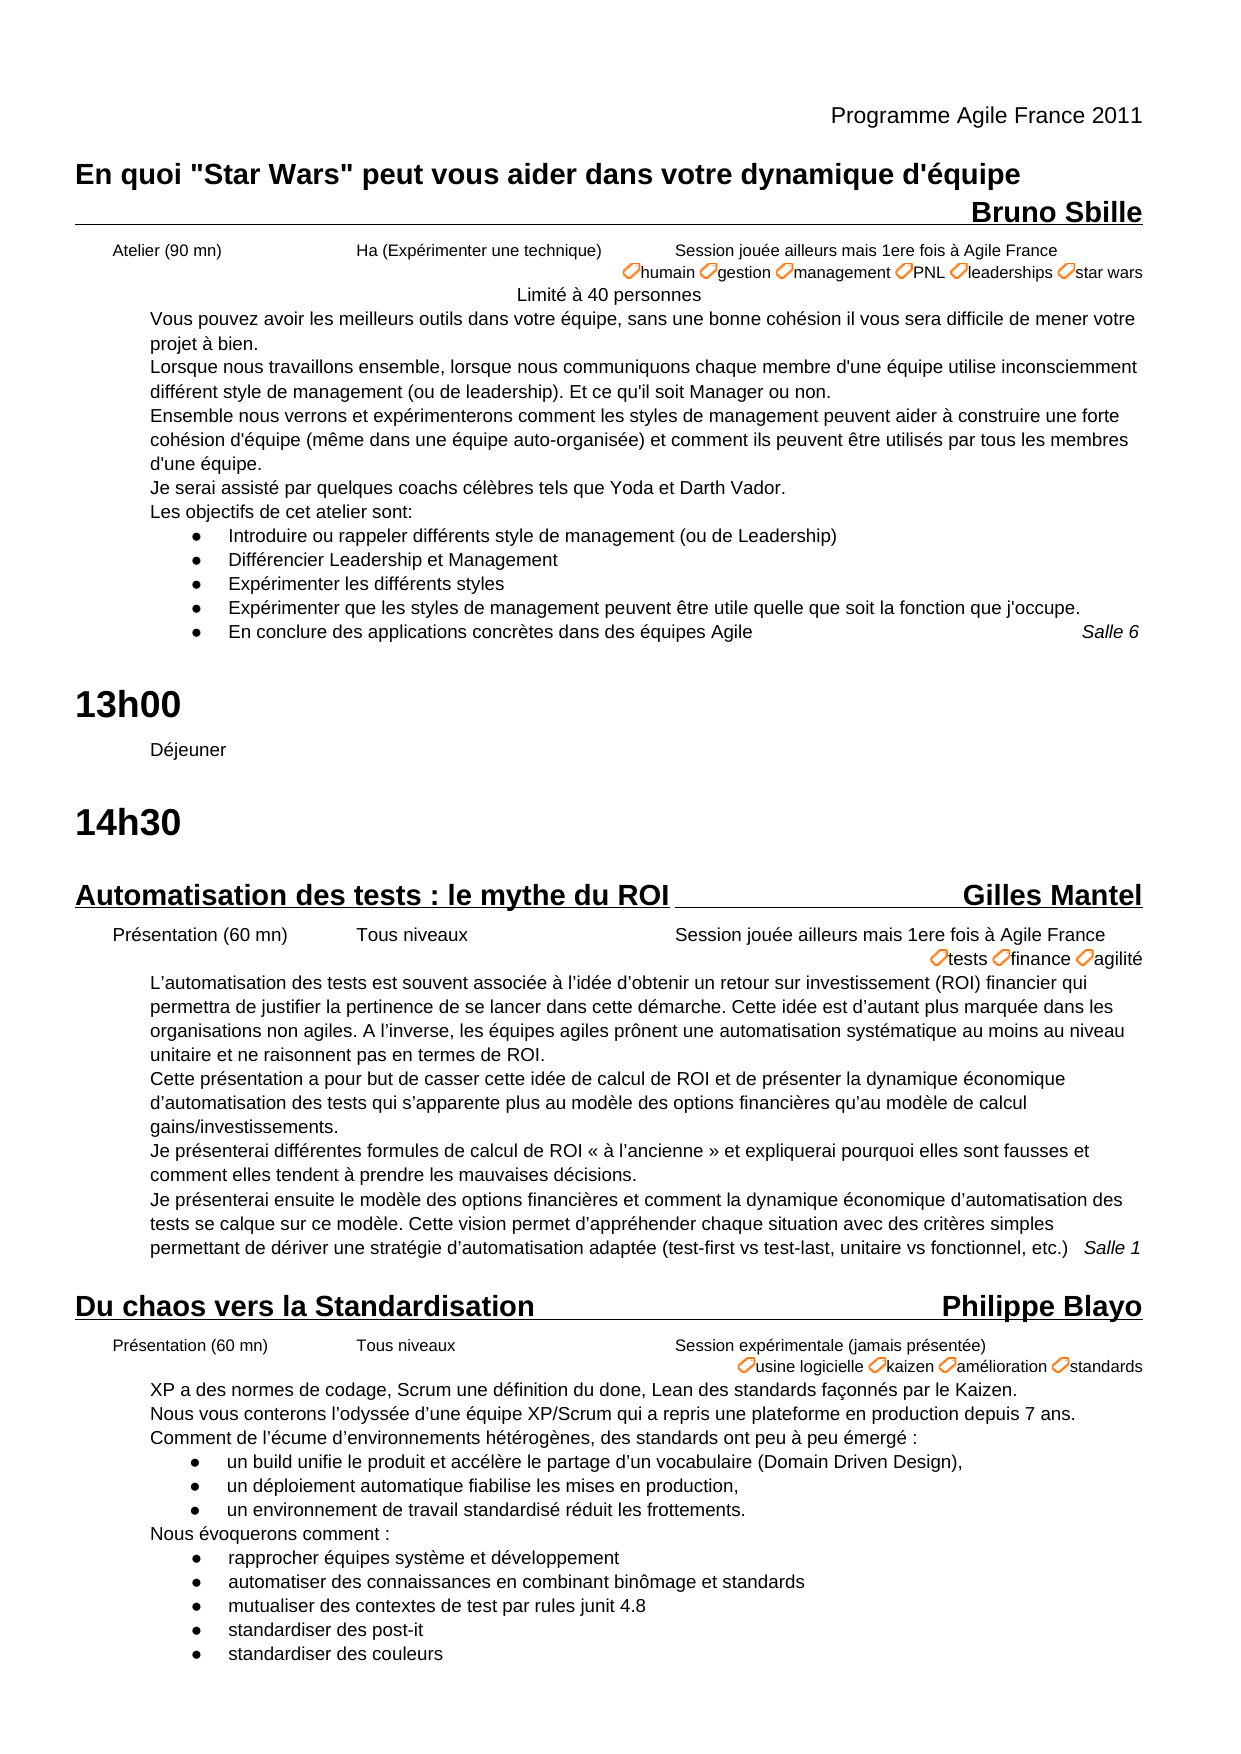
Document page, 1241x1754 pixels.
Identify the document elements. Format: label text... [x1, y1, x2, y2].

text Ensemble nous verrons et expérimenterons comment les styles de management peuvent aider à construire une forte cohésion d'équipe (même dans une équipe auto-organisée) et comment ils peuvent être utilisés par tous les membres d'une équipe. [150, 405, 1143, 474]
list En conclure des applications concrètes dans des équipes Agile Salle 6 [191, 622, 1143, 643]
list un environnement de travail standardisé réduit les frottements. [189, 1499, 1143, 1520]
text Atelier (90 mn) Ha (Expérimenter une technique) Session jouée ailleurs mais 1ere fois à Agile France [75, 241, 1143, 260]
text humain gestion management PNL leaderships star wars [75, 263, 1143, 282]
list Introduire ou rappeler différents style de management (ou de Leadership) [191, 525, 1143, 546]
list standardiser des post-it [191, 1620, 1143, 1641]
picture [895, 263, 913, 279]
picture [699, 263, 718, 279]
text Cette présentation a pour but de casser cette idée de calcul de ROI et de présenter la dynamique économique d’automatisation des tests qui s’apparente plus au modèle des options financières qu’au modèle de calcul gains/investissements. [150, 1069, 1143, 1138]
text Présentation (60 mn) Tous niveaux Session jouée ailleurs mais 1ere fois à Agile France [75, 924, 1143, 945]
list rapprocher équipes système et développement [191, 1548, 1143, 1568]
list mutualiser des contextes de test par rules junit 4.8 [191, 1596, 1143, 1617]
list Expérimenter que les styles de management peuvent être utile quelle que soit la fonction que j'occupe. [191, 598, 1143, 618]
text Les objectifs de cet atelier sont: [150, 501, 1143, 522]
subtitle Du chaos vers la Standardisation Philippe Blayo [75, 1290, 1143, 1319]
list standardiser des couleurs [191, 1644, 1143, 1665]
text Vous pouvez avoir les meilleurs outils dans votre équipe, sans une bonne cohésion il vous sera difficile de mener votre projet à bien. [150, 309, 1143, 354]
text usine logicielle kaizen amélioration standards [75, 1357, 1143, 1376]
subtitle 14h30 [75, 801, 1143, 843]
picture [930, 949, 948, 966]
picture [950, 263, 968, 279]
text Je présenterai ensuite le modèle des options financières et comment la dynamique économique d’automatisation des tests se calque sur ce modèle. Cette vision permet d’appréhender chaque situation avec des critères simples permettant de dériver une stratégie d’automatisation adaptée (test-first vs test-last, unitaire vs fonctionnel, etc.) Salle 1 [150, 1189, 1143, 1258]
subtitle En quoi "Star Wars" peut vous aider dans votre dynamique d'équipe Bruno Sbille [75, 158, 1143, 224]
text Présentation (60 mn) Tous niveaux Session expérimentale (jamais présentée) [75, 1336, 1143, 1355]
picture [992, 949, 1011, 966]
text XP a des normes de codage, Scrum une définition du done, Lean des standards façonnés par le Kaizen. [150, 1379, 1143, 1400]
text Nous évoquerons comment : [150, 1523, 1143, 1544]
list Expérimenter les différents styles [191, 573, 1143, 594]
text Limité à 40 personnes [75, 285, 1143, 306]
list Différencier Leadership et Management [191, 549, 1143, 570]
subtitle 13h00 [75, 683, 1143, 725]
text Déjeuner [150, 740, 1143, 761]
text Je serai assisté par quelques coachs célèbres tels que Yoda et Darth Vador. [150, 477, 1143, 498]
picture [622, 263, 641, 279]
text L’automatisation des tests est souvent associée à l’idée d’obtenir un retour sur investissement (ROI) financier qui permettra de justifier la pertinence de se lancer dans cette démarche. Cette idée est d’autant plus marquée dans les organisations non agiles. A l’inverse, les équipes agiles prônent une automatisation systématique au moins au niveau unitaire et ne raisonnent pas en termes de ROI. [150, 972, 1143, 1066]
picture [1051, 1357, 1070, 1373]
subtitle Automatisation des tests : le mythe du ROI Gilles Mantel [75, 878, 1143, 911]
text Lorsque nous travaillons ensemble, lorsque nous communiquons chaque membre d'une équipe utilise inconsciemment différent style de management (ou de leadership). Et ce qu'il soit Manager ou non. [150, 357, 1143, 402]
picture [1076, 949, 1094, 966]
list automatiser des connaissances en combinant binômage et standards [191, 1572, 1143, 1593]
picture [868, 1357, 887, 1373]
text tests finance agilité [75, 948, 1143, 969]
text Je présenterai différentes formules de calcul de ROI « à l’ancienne » et expliquerai pourquoi elles sont fausses et comment elles tendent à prendre les mauvaises décisions. [150, 1141, 1143, 1186]
picture [938, 1357, 957, 1373]
picture [737, 1357, 756, 1373]
list un build unifie le produit et accélère le partage d’un vocabulaire (Domain Driven Design), [189, 1451, 1143, 1472]
text Nous vous conterons l’odyssée d’une équipe XP/Scrum qui a repris une plateforme en production depuis 7 ans. Comment de l’écume d’environnements hétérogènes, des standards ont peu à peu émergé : [150, 1403, 1143, 1448]
list un déploiement automatique fiabilise les mises en production, [189, 1475, 1143, 1496]
picture [775, 263, 794, 279]
picture [1057, 263, 1075, 279]
